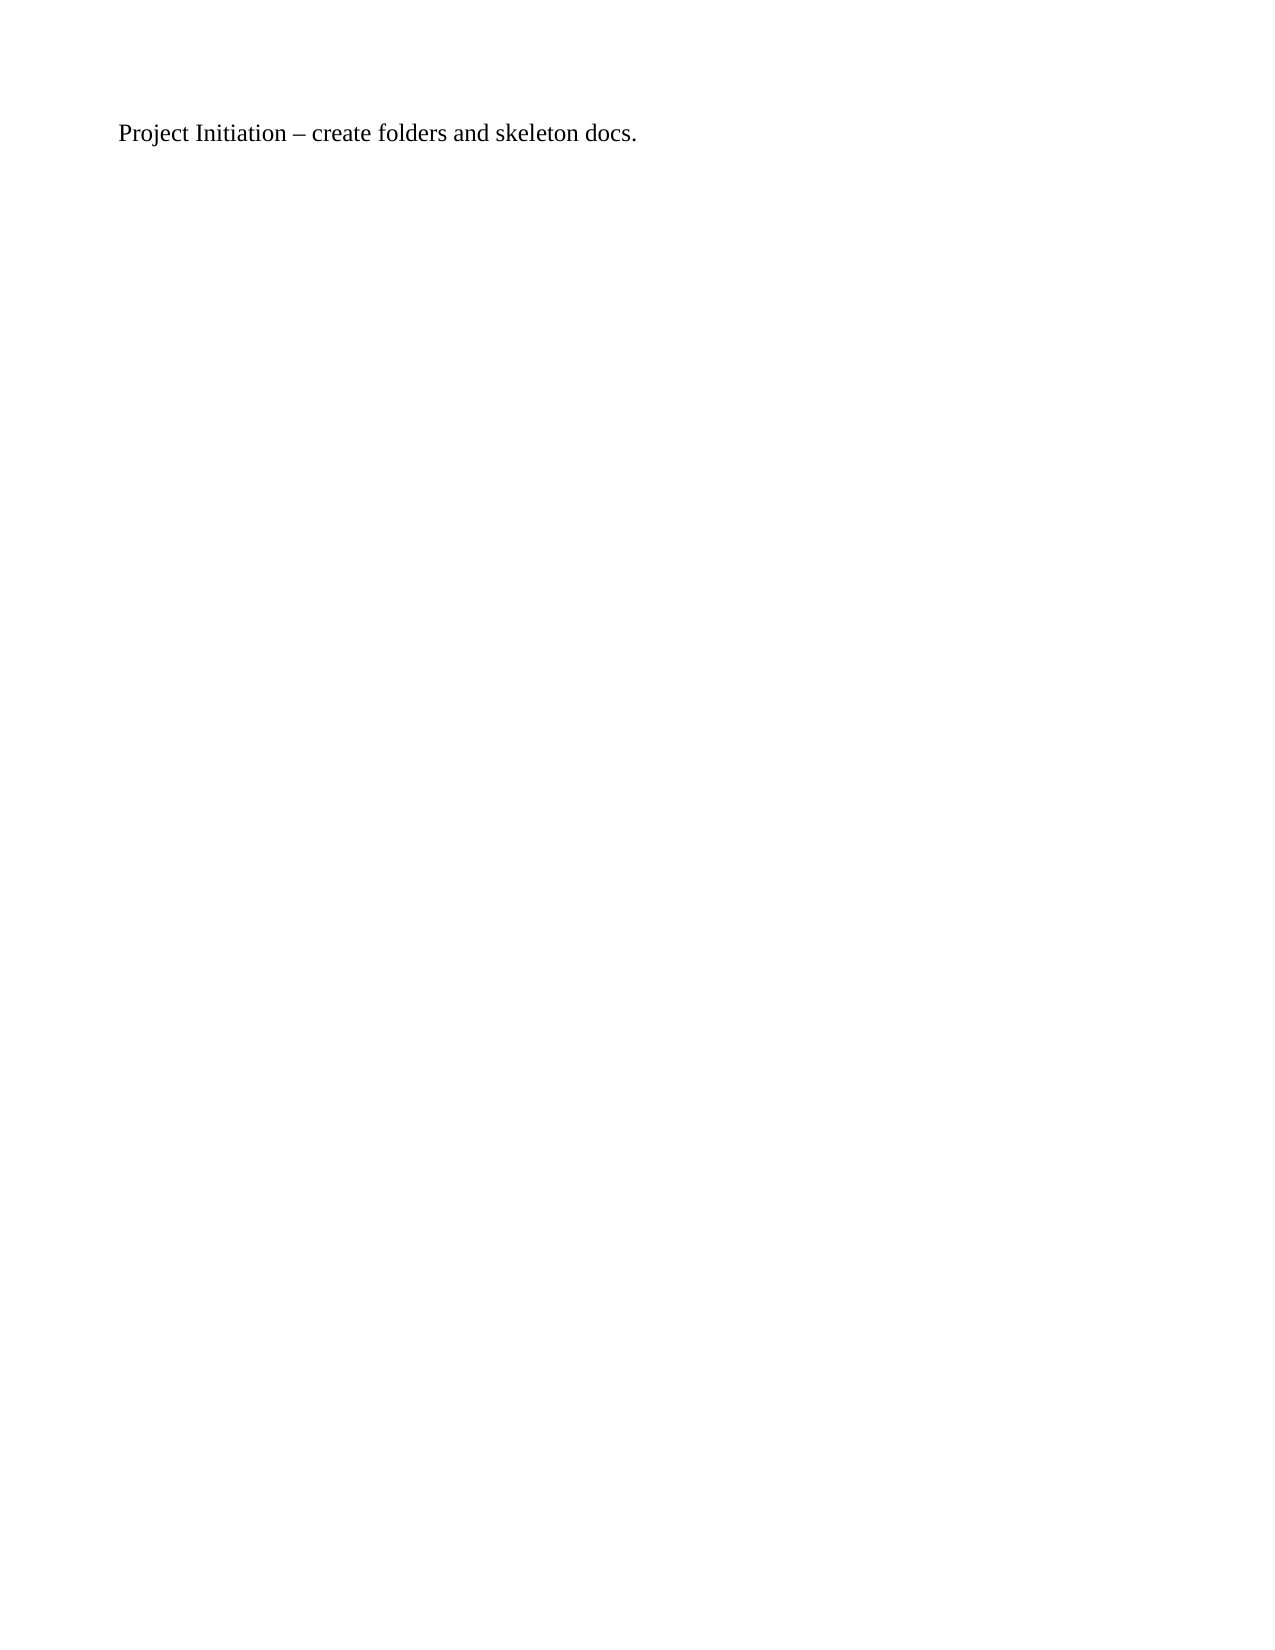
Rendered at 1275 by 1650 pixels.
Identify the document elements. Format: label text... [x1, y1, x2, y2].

text Project Initiation – create folders and skeleton docs. [118, 118, 1157, 147]
